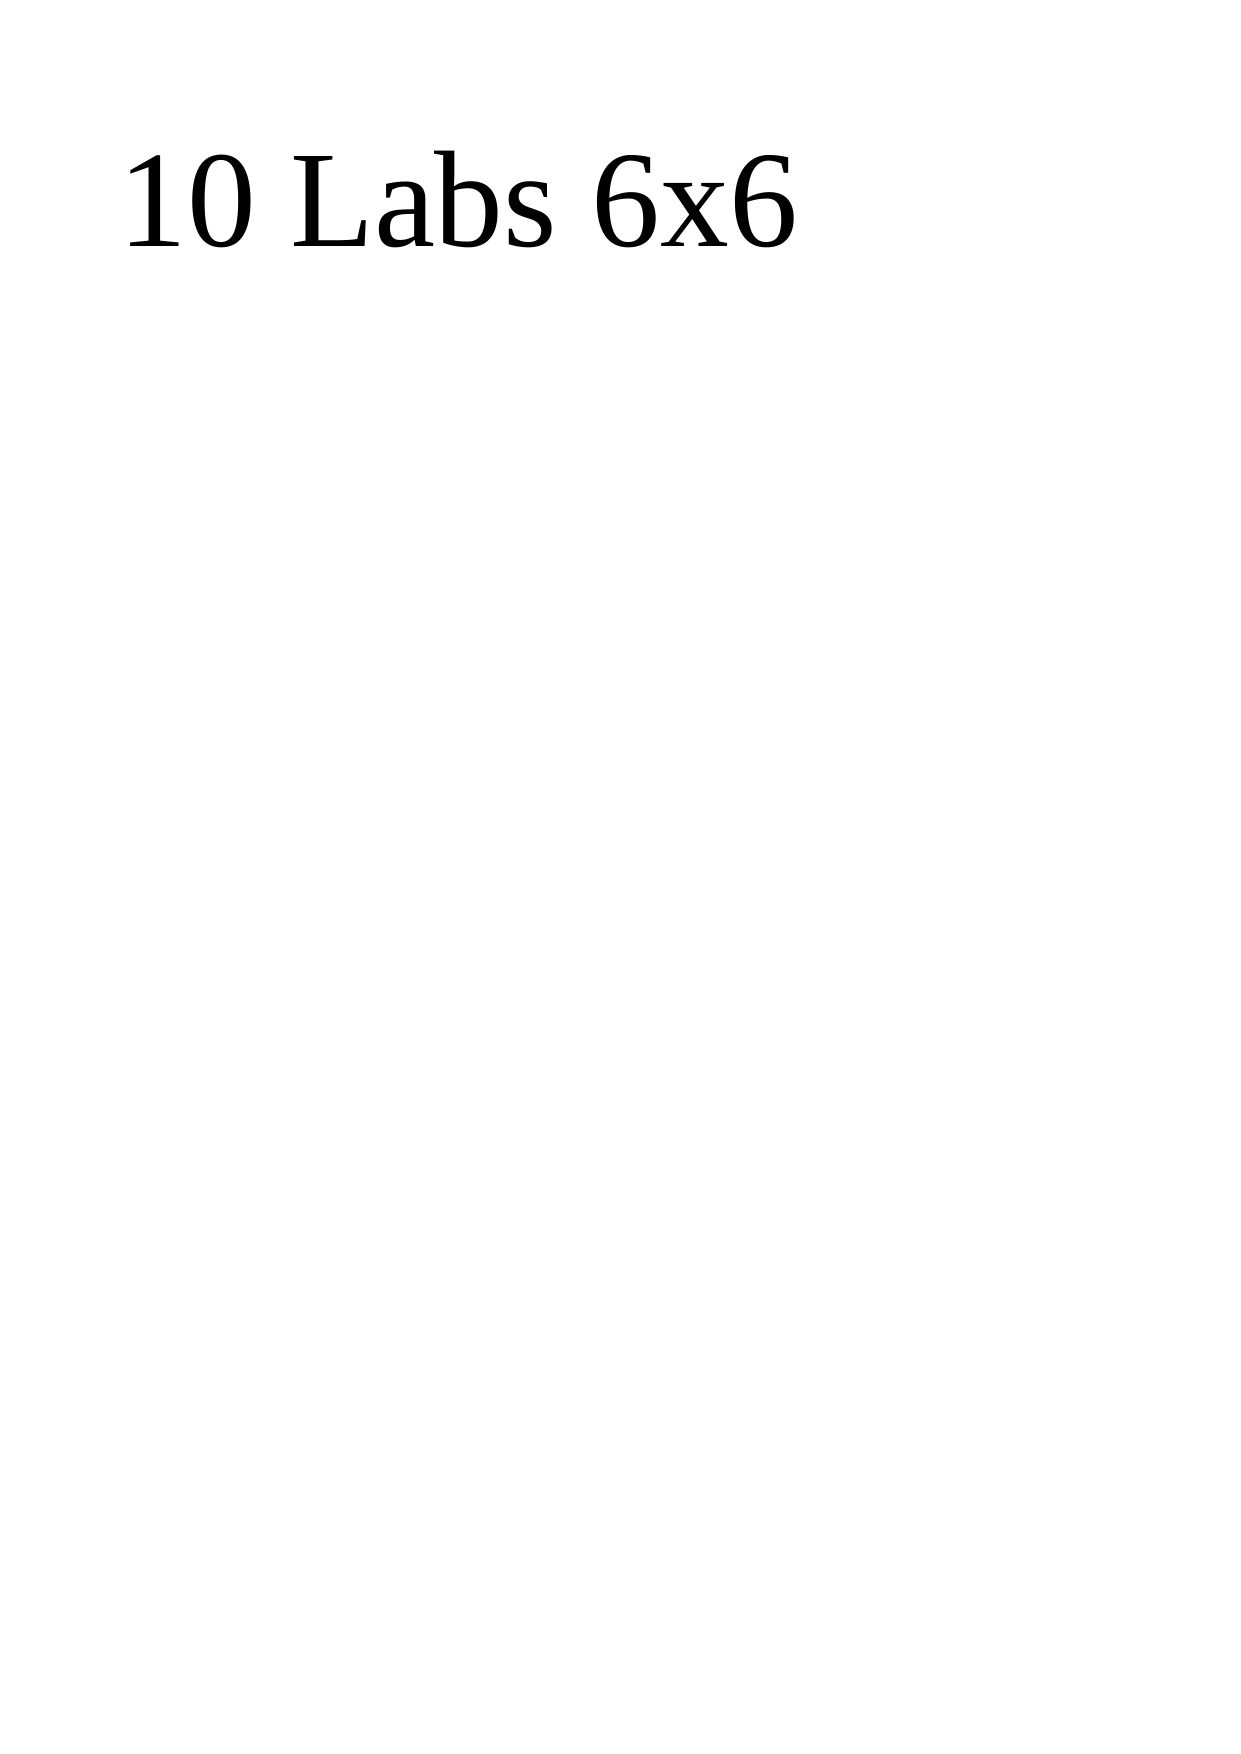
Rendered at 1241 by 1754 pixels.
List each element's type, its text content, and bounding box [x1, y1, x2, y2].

text 10 Labs 6x6 [118, 118, 1122, 276]
